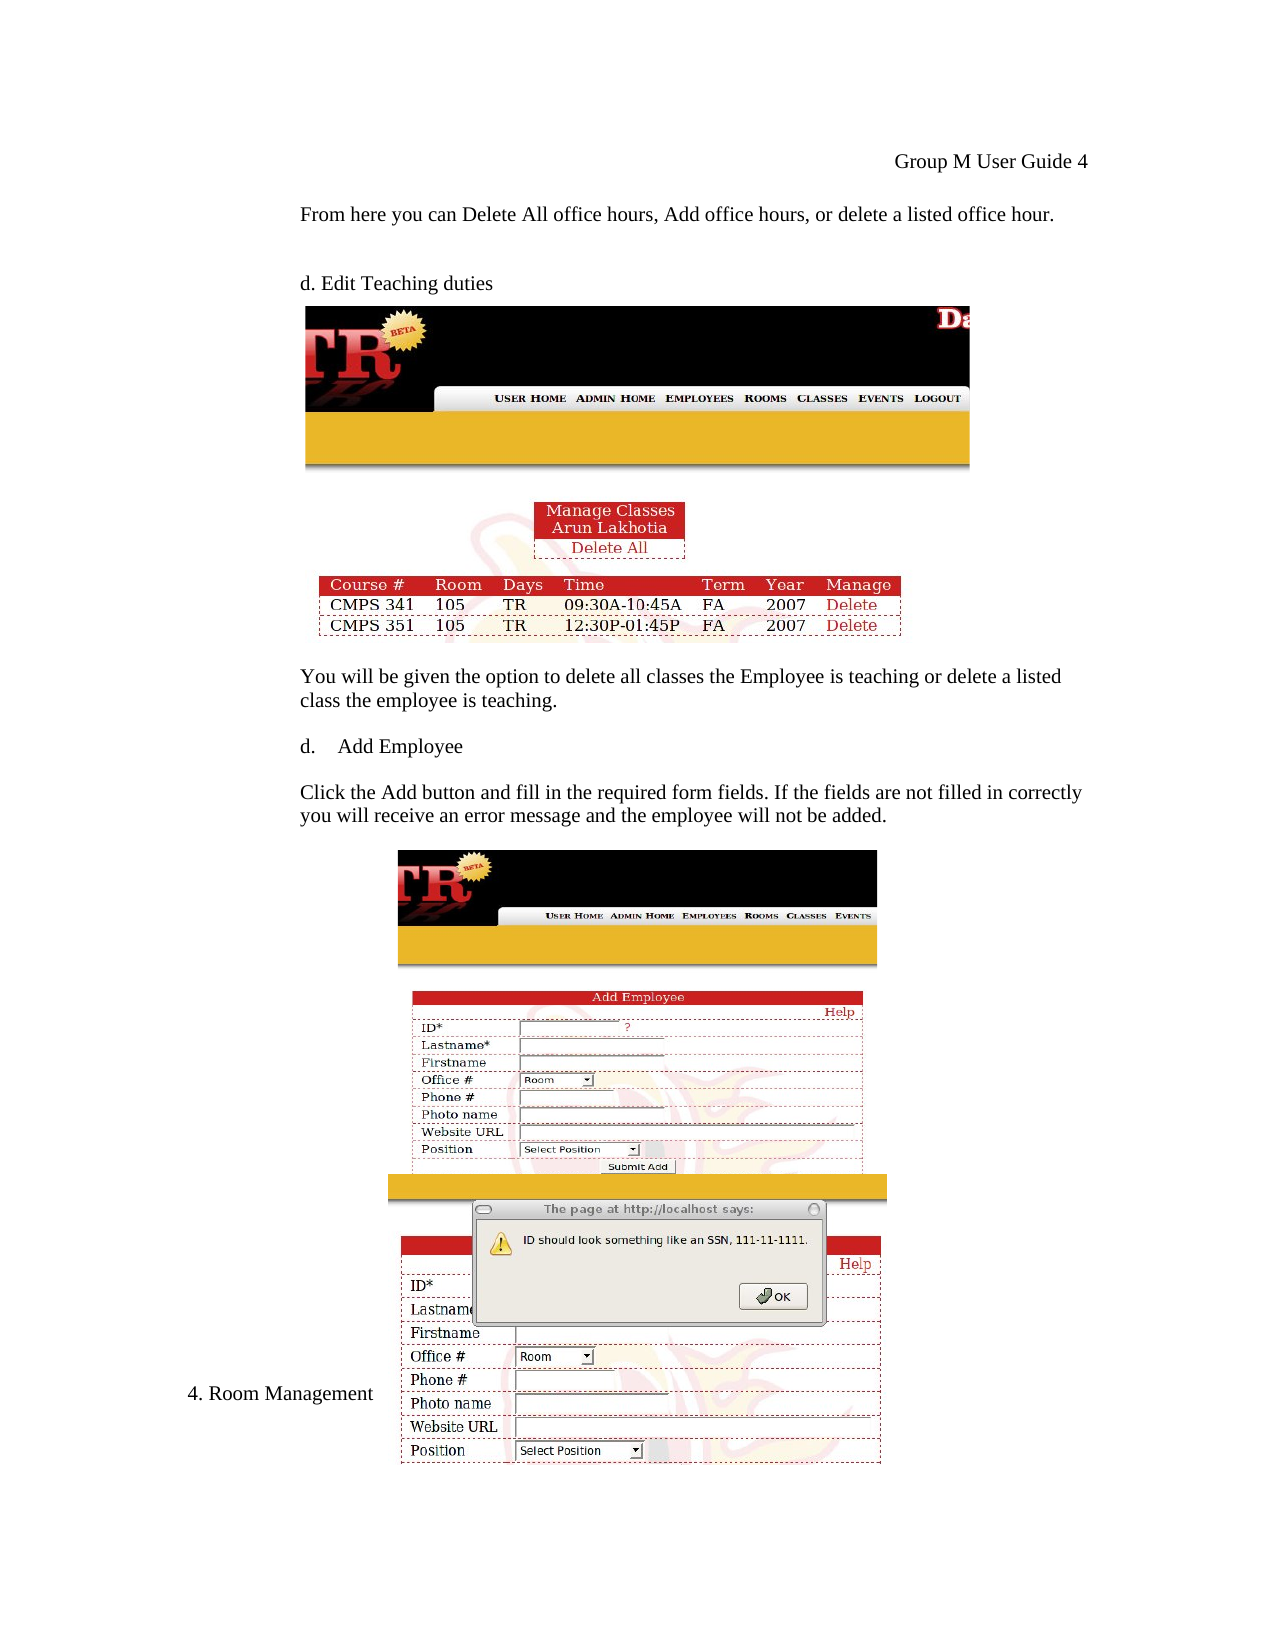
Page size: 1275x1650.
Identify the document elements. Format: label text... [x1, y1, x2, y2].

text [887, 1382, 1087, 1405]
text From here you can Delete All office hours, Add office hours, or delete a listed office hour. [300, 203, 1087, 226]
picture [388, 850, 887, 1465]
picture [305, 306, 970, 643]
list Add Employee [300, 735, 1087, 758]
text You will be given the option to delete all classes the Employee is teaching or delete a listed class the employee is teaching. [300, 665, 1087, 712]
text Click the Add button and fill in the required form fields. If the fields are not filled in correctly you will receive an error message and the employee will not be added. [300, 781, 1087, 827]
text 4. Room Management [187, 1382, 388, 1405]
text d. Edit Teaching duties [300, 272, 1087, 295]
